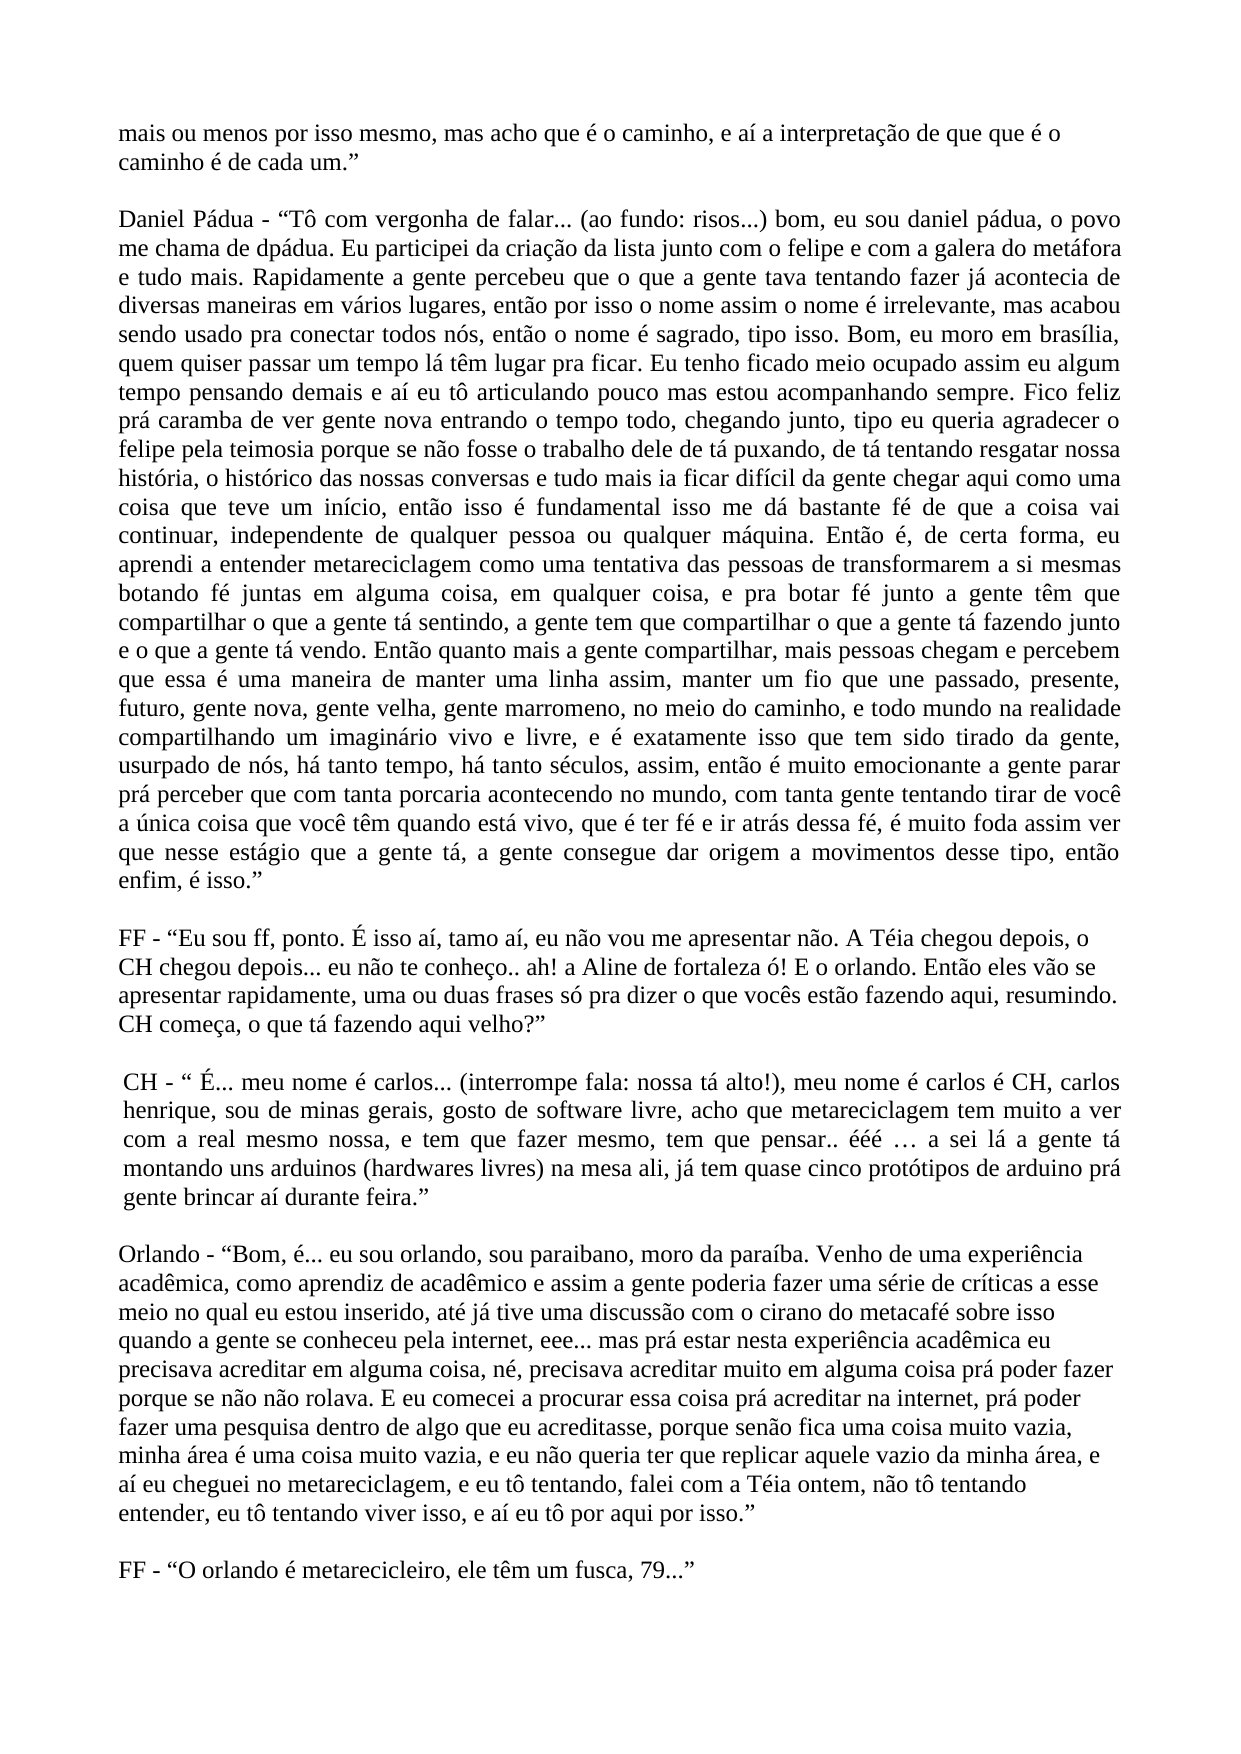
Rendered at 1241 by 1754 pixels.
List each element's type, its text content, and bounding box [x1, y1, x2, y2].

text mais ou menos por isso mesmo, mas acho que é o caminho, e aí a interpretação de que que é o caminho é de cada um.” [118, 118, 1122, 176]
text FF - “O orlando é metarecicleiro, ele têm um fusca, 79...” [118, 1556, 1122, 1584]
text CH - “ É... meu nome é carlos... (interrompe fala: nossa tá alto!), meu nome é carlos é CH, carlos henrique, sou de minas gerais, gosto de software livre, acho que metareciclagem tem muito a ver com a real mesmo nossa, e tem que fazer mesmo, tem que pensar.. ééé … a sei lá a gente tá montando uns arduinos (hardwares livres) na mesa ali, já tem quase cinco protótipos de arduino prá gente brincar aí durante feira.” [123, 1067, 1122, 1211]
text Daniel Pádua - “Tô com vergonha de falar... (ao fundo: risos...) bom, eu sou daniel pádua, o povo me chama de dpádua. Eu participei da criação da lista junto com o felipe e com a galera do metáfora e tudo mais. Rapidamente a gente percebeu que o que a gente tava tentando fazer já acontecia de diversas maneiras em vários lugares, então por isso o nome assim o nome é irrelevante, mas acabou sendo usado pra conectar todos nós, então o nome é sagrado, tipo isso. Bom, eu moro em brasília, quem quiser passar um tempo lá têm lugar pra ficar. Eu tenho ficado meio ocupado assim eu algum tempo pensando demais e aí eu tô articulando pouco mas estou acompanhando sempre. Fico feliz prá caramba de ver gente nova entrando o tempo todo, chegando junto, tipo eu queria agradecer o felipe pela teimosia porque se não fosse o trabalho dele de tá puxando, de tá tentando resgatar nossa história, o histórico das nossas conversas e tudo mais ia ficar difícil da gente chegar aqui como uma coisa que teve um início, então isso é fundamental isso me dá bastante fé de que a coisa vai continuar, independente de qualquer pessoa ou qualquer máquina. Então é, de certa forma, eu aprendi a entender metareciclagem como uma tentativa das pessoas de transformarem a si mesmas botando fé juntas em alguma coisa, em qualquer coisa, e pra botar fé junto a gente têm que compartilhar o que a gente tá sentindo, a gente tem que compartilhar o que a gente tá fazendo junto e o que a gente tá vendo. Então quanto mais a gente compartilhar, mais pessoas chegam e percebem que essa é uma maneira de manter uma linha assim, manter um fio que une passado, presente, futuro, gente nova, gente velha, gente marromeno, no meio do caminho, e todo mundo na realidade compartilhando um imaginário vivo e livre, e é exatamente isso que tem sido tirado da gente, usurpado de nós, há tanto tempo, há tanto séculos, assim, então é muito emocionante a gente parar prá perceber que com tanta porcaria acontecendo no mundo, com tanta gente tentando tirar de você a única coisa que você têm quando está vivo, que é ter fé e ir atrás dessa fé, é muito foda assim ver que nesse estágio que a gente tá, a gente consegue dar origem a movimentos desse tipo, então enfim, é isso.” [118, 204, 1122, 894]
text FF - “Eu sou ff, ponto. É isso aí, tamo aí, eu não vou me apresentar não. A Téia chegou depois, o CH chegou depois... eu não te conheço.. ah! a Aline de fortaleza ó! E o orlando. Então eles vão se apresentar rapidamente, uma ou duas frases só pra dizer o que vocês estão fazendo aqui, resumindo. CH começa, o que tá fazendo aqui velho?” [118, 923, 1122, 1038]
text Orlando - “Bom, é... eu sou orlando, sou paraibano, moro da paraíba. Venho de uma experiência acadêmica, como aprendiz de acadêmico e assim a gente poderia fazer uma série de críticas a esse meio no qual eu estou inserido, até já tive uma discussão com o cirano do metacafé sobre isso quando a gente se conheceu pela internet, eee... mas prá estar nesta experiência acadêmica eu precisava acreditar em alguma coisa, né, precisava acreditar muito em alguma coisa prá poder fazer porque se não não rolava. E eu comecei a procurar essa coisa prá acreditar na internet, prá poder fazer uma pesquisa dentro de algo que eu acreditasse, porque senão fica uma coisa muito vazia, minha área é uma coisa muito vazia, e eu não queria ter que replicar aquele vazio da minha área, e aí eu cheguei no metareciclagem, e eu tô tentando, falei com a Téia ontem, não tô tentando entender, eu tô tentando viver isso, e aí eu tô por aqui por isso.” [118, 1239, 1122, 1527]
